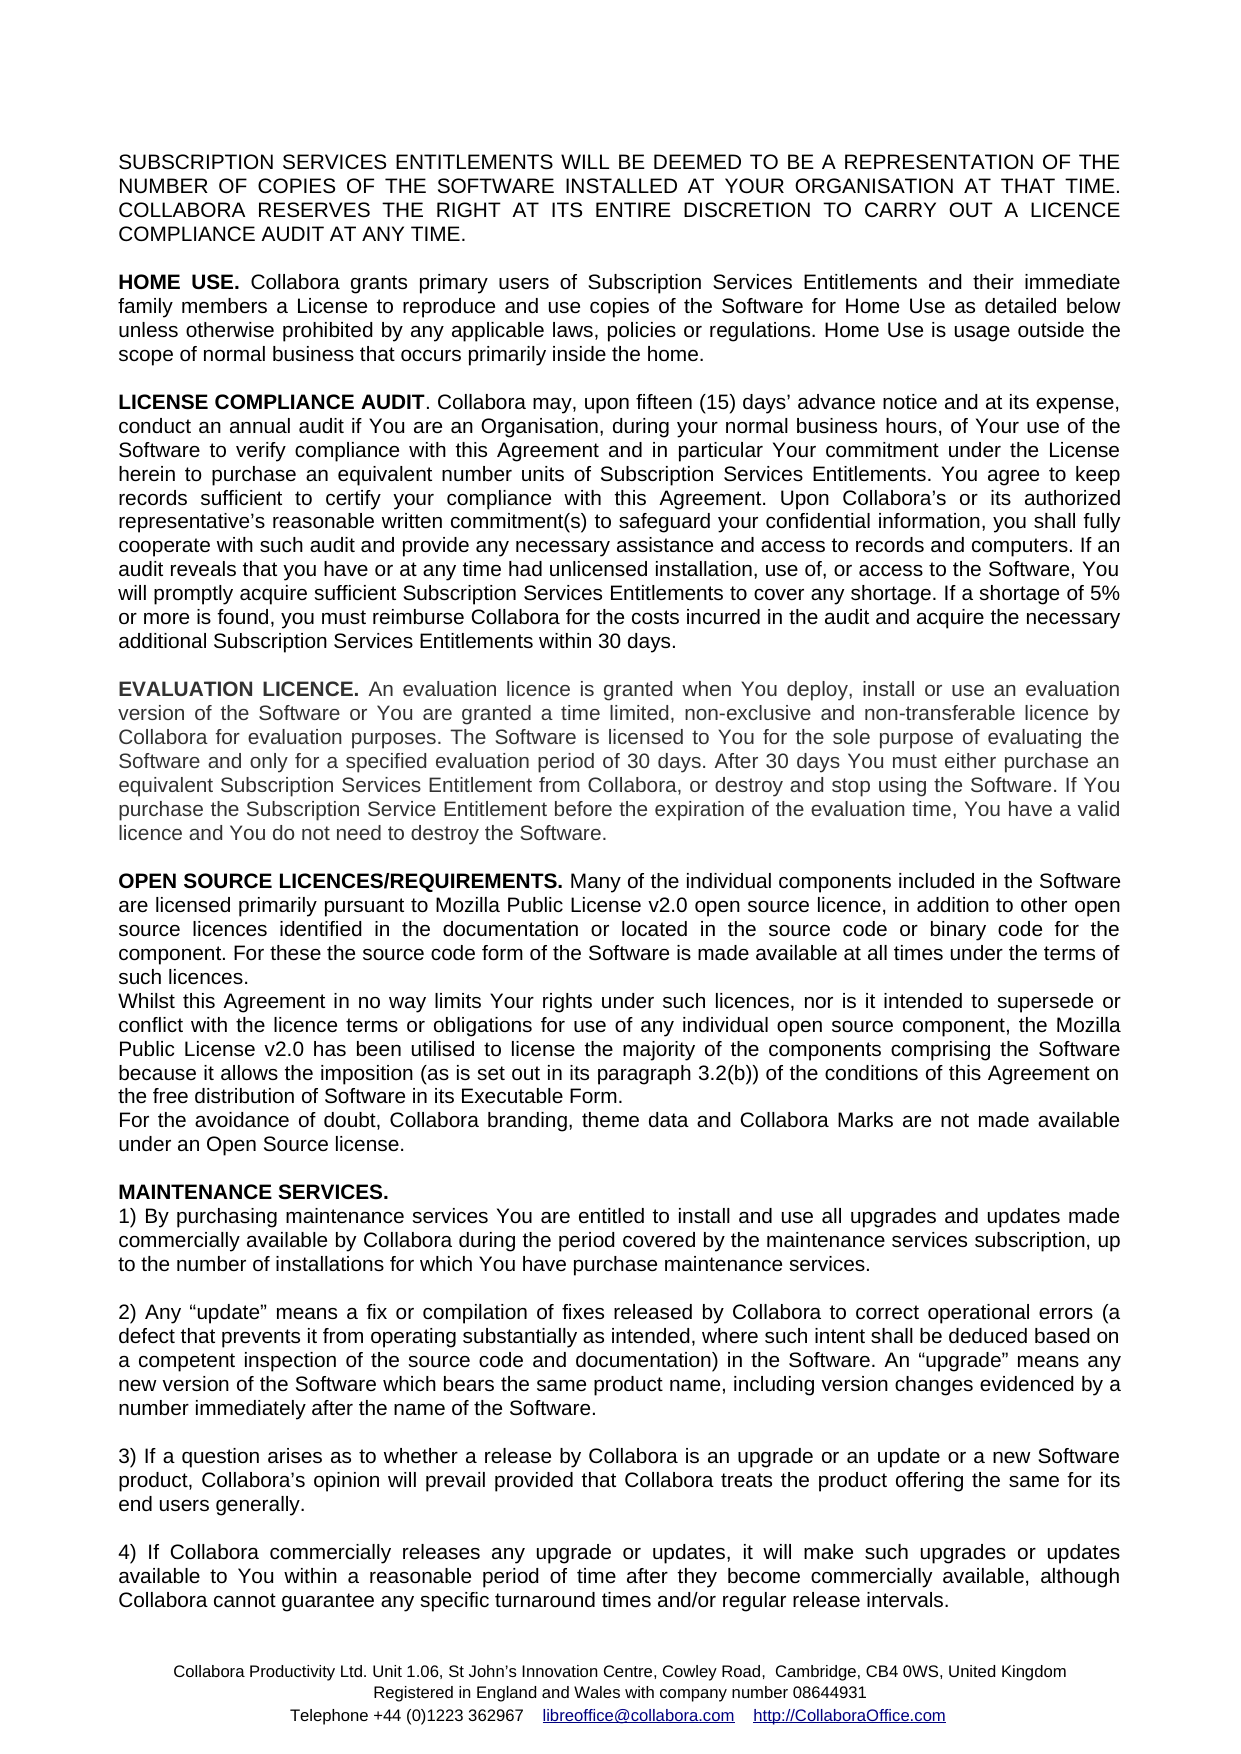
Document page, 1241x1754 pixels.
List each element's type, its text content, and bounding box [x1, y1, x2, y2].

text 3) If a question arises as to whether a release by Collabora is an upgrade or an update or a new Software product, Collabora’s opinion will prevail provided that Collabora treats the product offering the same for its end users generally. [118, 1444, 1122, 1516]
text OPEN SOURCE LICENCES/REQUIREMENTS. Many of the individual components included in the Software are licensed primarily pursuant to Mozilla Public License v2.0 open source licence, in addition to other open source licences identified in the documentation or located in the source code or binary code for the component. For these the source code form of the Software is made available at all times under the terms of such licences. [118, 869, 1122, 988]
text Whilst this Agreement in no way limits Your rights under such licences, nor is it intended to supersede or conflict with the licence terms or obligations for use of any individual open source component, the Mozilla Public License v2.0 has been utilised to license the majority of the components comprising the Software because it allows the imposition (as is set out in its paragraph 3.2(b)) of the conditions of this Agreement on the free distribution of Software in its Executable Form. [118, 988, 1122, 1108]
text 1) By purchasing maintenance services You are entitled to install and use all upgrades and updates made commercially available by Collabora during the period covered by the maintenance services subscription, up to the number of installations for which You have purchase maintenance services. [118, 1204, 1122, 1276]
text MAINTENANCE SERVICES. [118, 1180, 1122, 1204]
text 2) Any “update” means a fix or compilation of fixes released by Collabora to correct operational errors (a defect that prevents it from operating substantially as intended, where such intent shall be deduced based on a competent inspection of the source code and documentation) in the Software. An “upgrade” means any new version of the Software which bears the same product name, including version changes evidenced by a number immediately after the name of the Software. [118, 1300, 1122, 1420]
text For the avoidance of doubt, Collabora branding, theme data and Collabora Marks are not made available under an Open Source license. [118, 1108, 1122, 1156]
text HOME USE. Collabora grants primary users of Subscription Services Entitlements and their immediate family members a License to reproduce and use copies of the Software for Home Use as detailed below unless otherwise prohibited by any applicable laws, policies or regulations. Home Use is usage outside the scope of normal business that occurs primarily inside the home. [118, 270, 1122, 366]
text SUBSCRIPTION SERVICES ENTITLEMENTS WILL BE DEEMED TO BE A REPRESENTATION OF THE NUMBER OF COPIES OF THE SOFTWARE INSTALLED AT YOUR ORGANISATION AT THAT TIME. COLLABORA RESERVES THE RIGHT AT ITS ENTIRE DISCRETION TO CARRY OUT A LICENCE COMPLIANCE AUDIT AT ANY TIME. [118, 150, 1122, 246]
text LICENSE COMPLIANCE AUDIT. Collabora may, upon fifteen (15) days’ advance notice and at its expense, conduct an annual audit if You are an Organisation, during your normal business hours, of Your use of the Software to verify compliance with this Agreement and in particular Your commitment under the License herein to purchase an equivalent number units of Subscription Services Entitlements. You agree to keep records sufficient to certify your compliance with this Agreement. Upon Collabora’s or its authorized representative’s reasonable written commitment(s) to safeguard your confidential information, you shall fully cooperate with such audit and provide any necessary assistance and access to records and computers. If an audit reveals that you have or at any time had unlicensed installation, use of, or access to the Software, You will promptly acquire sufficient Subscription Services Entitlements to cover any shortage. If a shortage of 5% or more is found, you must reimburse Collabora for the costs incurred in the audit and acquire the necessary additional Subscription Services Entitlements within 30 days. [118, 389, 1122, 653]
text 4) If Collabora commercially releases any upgrade or updates, it will make such upgrades or updates available to You within a reasonable period of time after they become commercially available, although Collabora cannot guarantee any specific turnaround times and/or regular release intervals. [118, 1539, 1122, 1611]
text EVALUATION LICENCE. An evaluation licence is granted when You deploy, install or use an evaluation version of the Software or You are granted a time limited, non-exclusive and non-transferable licence by Collabora for evaluation purposes. The Software is licensed to You for the sole purpose of evaluating the Software and only for a specified evaluation period of 30 days. After 30 days You must either purchase an equivalent Subscription Services Entitlement from Collabora, or destroy and stop using the Software. If You purchase the Subscription Service Entitlement before the expiration of the evaluation time, You have a valid licence and You do not need to destroy the Software. [118, 677, 1122, 845]
